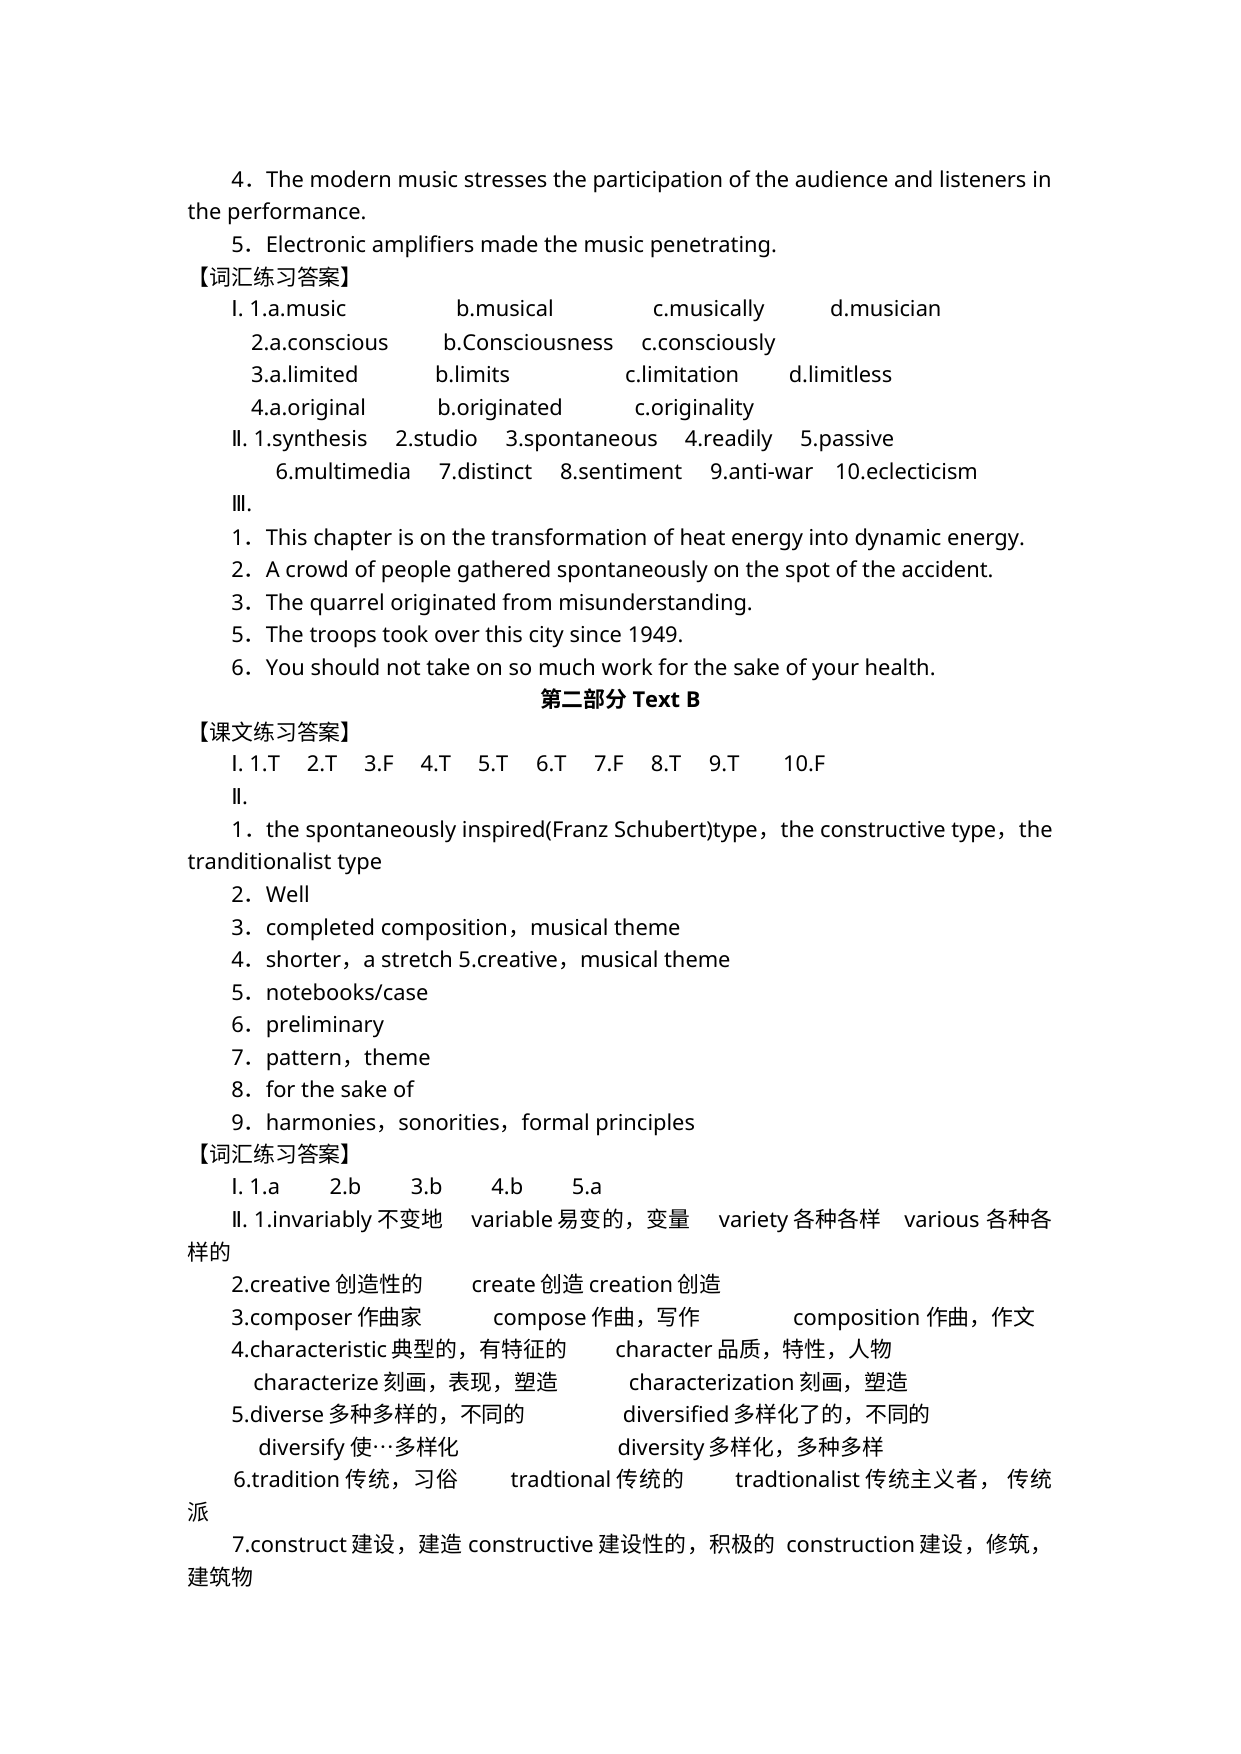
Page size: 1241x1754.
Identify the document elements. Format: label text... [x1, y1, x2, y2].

text 9．harmonies，sonorities，formal principles [187, 1104, 1053, 1137]
text 5．Electronic amplifiers made the music penetrating. [187, 227, 1053, 259]
text Ⅱ. 1.invariably不变地 variable易变的，变量 variety各种各样 various 各种各样的 2.creative创造性的 create创造 creation创造 3.composer作曲家 compose作曲，写作 composition 作曲，作文 4.characteristic典型的，有特征的 character品质，特性，人物 characterize刻画，表现，塑造 characterization刻画，塑造 5.diverse多种多样的，不同的 diversified多样化了的，不同的 diversify 使…多样化 diversity多样化，多种多样 6.tradition传统，习俗 tradtional传统的 tradtionalist传统主义者， 传统派 7.construct建设，建造 constructive建设性的，积极的 construction建设，修筑，建筑物 [187, 1202, 1053, 1592]
text Ⅲ. [187, 487, 1053, 519]
text 4．shorter，a stretch 5.creative，musical theme [187, 942, 1053, 974]
text 2．Well [187, 877, 1053, 909]
text 4．The modern music stresses the participation of the audience and listeners in the performance. [187, 162, 1053, 227]
text 2．A crowd of people gathered spontaneously on the spot of the accident. [187, 552, 1053, 584]
text 8．for the sake of [187, 1072, 1053, 1104]
text 1．the spontaneously inspired(Franz Schubert)type，the constructive type，the tranditionalist type [187, 812, 1053, 877]
text 【词汇练习答案】 [187, 259, 1053, 292]
text 【词汇练习答案】 [187, 1137, 1053, 1169]
text Ⅱ. 1.synthesis 2.studio 3.spontaneous 4.readily 5.passive [187, 422, 1053, 454]
text 1．This chapter is on the transformation of heat energy into dynamic energy. [187, 519, 1053, 552]
text Ⅰ. 1.T 2.T 3.F 4.T 5.T 6.T 7.F 8.T 9.T 10.F [187, 747, 1053, 779]
text 7．pattern，theme [187, 1039, 1053, 1072]
text Ⅱ. [187, 779, 1053, 812]
text Ⅰ. 1.a.music b.musical c.musically d.musician 2.a.conscious b.Consciousness c.consciously 3.a.limited b.limits c.limitation d.limitless 4.a.original b.originated c.originality [187, 292, 1053, 422]
text 3．The quarrel originated from misunderstanding. [187, 584, 1053, 617]
text 【课文练习答案】 [187, 714, 1053, 747]
text 5．The troops took over this city since 1949. [187, 617, 1053, 649]
text Ⅰ. 1.a 2.b 3.b 4.b 5.a [187, 1169, 1053, 1202]
text 3．completed composition，musical theme [187, 909, 1053, 942]
text 6.multimedia 7.distinct 8.sentiment 9.anti-war 10.eclecticism [187, 454, 1053, 487]
text 第二部分 Text B [187, 682, 1053, 714]
text 6．preliminary [187, 1007, 1053, 1039]
text 6．You should not take on so much work for the sake of your health. [187, 649, 1053, 682]
text 5．notebooks/case [187, 974, 1053, 1007]
